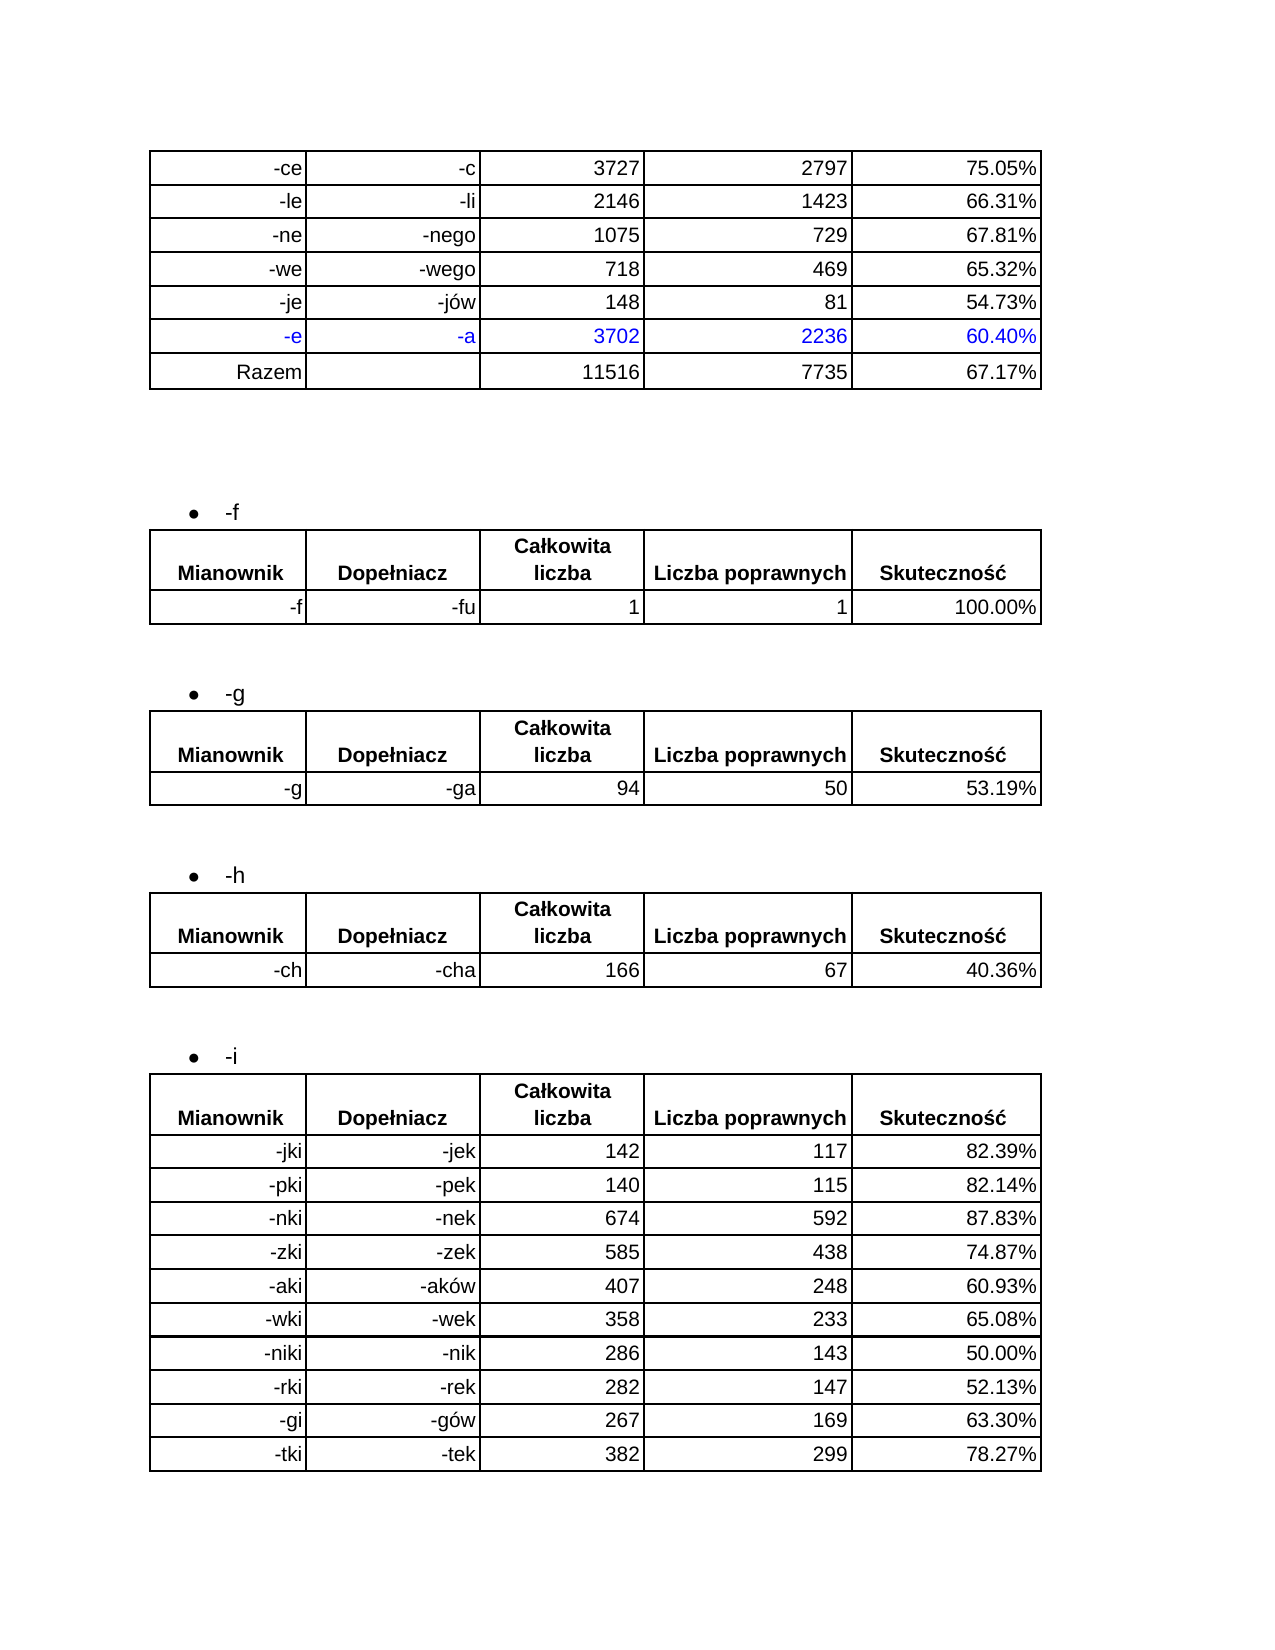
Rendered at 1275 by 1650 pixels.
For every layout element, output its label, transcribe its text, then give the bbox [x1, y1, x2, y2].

table_cell -fu [307, 591, 479, 623]
table_cell 469 [645, 253, 851, 284]
table_header Dopełniacz [307, 894, 479, 952]
table_cell -niki [151, 1338, 305, 1369]
table_cell 248 [645, 1270, 851, 1302]
table_cell 299 [645, 1438, 851, 1470]
table_cell 60.93% [853, 1270, 1040, 1302]
table_cell 115 [645, 1169, 851, 1201]
table_cell -li [307, 186, 479, 217]
table_header Liczba poprawnych [645, 712, 851, 771]
table_cell 729 [645, 219, 851, 251]
table_cell 585 [481, 1236, 643, 1268]
table_cell -tki [151, 1438, 305, 1470]
table_cell -f [151, 591, 305, 623]
table_header Liczba poprawnych [645, 531, 851, 589]
table_cell 67.81% [853, 219, 1040, 251]
table_cell 233 [645, 1304, 851, 1335]
table_header Liczba poprawnych [645, 1075, 851, 1133]
list -g [187, 681, 1125, 706]
table_cell -pki [151, 1169, 305, 1201]
table_cell 382 [481, 1438, 643, 1470]
table_cell 87.83% [853, 1203, 1040, 1234]
table_header Liczba poprawnych [645, 894, 851, 952]
table_cell -ce [151, 152, 305, 184]
table_cell 53.19% [853, 773, 1040, 804]
table_cell 3702 [481, 320, 643, 352]
table_cell -gi [151, 1405, 305, 1436]
table_cell 74.87% [853, 1236, 1040, 1268]
table_cell -nik [307, 1338, 479, 1369]
table_cell -rek [307, 1371, 479, 1403]
table_cell 67.17% [853, 354, 1040, 388]
table_cell -c [307, 152, 479, 184]
table_header Skuteczność [853, 712, 1040, 771]
table_cell -jek [307, 1136, 479, 1167]
table_cell -aki [151, 1270, 305, 1302]
table_cell -nek [307, 1203, 479, 1234]
table_cell 592 [645, 1203, 851, 1234]
table_cell 7735 [645, 354, 851, 388]
table_cell 1 [481, 591, 643, 623]
table_cell 148 [481, 287, 643, 318]
table_cell 142 [481, 1136, 643, 1167]
table_cell 11516 [481, 354, 643, 388]
table_cell 94 [481, 773, 643, 804]
table_cell 147 [645, 1371, 851, 1403]
table_cell 282 [481, 1371, 643, 1403]
table_cell -aków [307, 1270, 479, 1302]
table_header Całkowita liczba [481, 531, 643, 589]
table_cell -nki [151, 1203, 305, 1234]
table_cell -ne [151, 219, 305, 251]
table_cell 1 [645, 591, 851, 623]
table_cell 54.73% [853, 287, 1040, 318]
table_cell 65.32% [853, 253, 1040, 284]
table_cell -rki [151, 1371, 305, 1403]
table_cell -a [307, 320, 479, 352]
table_cell -e [151, 320, 305, 352]
table_cell 65.08% [853, 1304, 1040, 1335]
table_header Mianownik [151, 531, 305, 589]
table_cell -jów [307, 287, 479, 318]
table_cell 81 [645, 287, 851, 318]
table_cell -ga [307, 773, 479, 804]
table_cell -wki [151, 1304, 305, 1335]
table_cell -zki [151, 1236, 305, 1268]
table_header Dopełniacz [307, 531, 479, 589]
table_cell -we [151, 253, 305, 284]
list -f [187, 499, 1125, 525]
table_cell 100.00% [853, 591, 1040, 623]
table_cell -zek [307, 1236, 479, 1268]
table_cell 2797 [645, 152, 851, 184]
table_cell -cha [307, 954, 479, 986]
table_cell 169 [645, 1405, 851, 1436]
table_cell 1423 [645, 186, 851, 217]
table_header Mianownik [151, 1075, 305, 1133]
table_cell 267 [481, 1405, 643, 1436]
table_cell -pek [307, 1169, 479, 1201]
table_cell 78.27% [853, 1438, 1040, 1470]
table_cell 2236 [645, 320, 851, 352]
table_cell -wek [307, 1304, 479, 1335]
table_cell 718 [481, 253, 643, 284]
table_cell 60.40% [853, 320, 1040, 352]
table_cell -g [151, 773, 305, 804]
table_cell 50 [645, 773, 851, 804]
table_cell 166 [481, 954, 643, 986]
table_cell -nego [307, 219, 479, 251]
table_cell -wego [307, 253, 479, 284]
table_cell 674 [481, 1203, 643, 1234]
table_cell 82.14% [853, 1169, 1040, 1201]
table_cell 140 [481, 1169, 643, 1201]
table_cell 3727 [481, 152, 643, 184]
table_header Skuteczność [853, 894, 1040, 952]
table_cell 358 [481, 1304, 643, 1335]
table_cell -ch [151, 954, 305, 986]
table_cell 75.05% [853, 152, 1040, 184]
table_cell 63.30% [853, 1405, 1040, 1436]
table_cell 2146 [481, 186, 643, 217]
table_header Całkowita liczba [481, 894, 643, 952]
table_cell 1075 [481, 219, 643, 251]
table_header Całkowita liczba [481, 1075, 643, 1133]
table_cell 407 [481, 1270, 643, 1302]
table_header Dopełniacz [307, 712, 479, 771]
table_cell -gów [307, 1405, 479, 1436]
table_cell 286 [481, 1338, 643, 1369]
table_cell -le [151, 186, 305, 217]
table_cell 82.39% [853, 1136, 1040, 1167]
list -h [187, 862, 1125, 888]
table_cell 117 [645, 1136, 851, 1167]
list -i [187, 1044, 1125, 1069]
table_cell 40.36% [853, 954, 1040, 986]
table_header Mianownik [151, 712, 305, 771]
table_cell 438 [645, 1236, 851, 1268]
table_cell -tek [307, 1438, 479, 1470]
table_cell 50.00% [853, 1338, 1040, 1369]
table_cell Razem [151, 354, 305, 388]
table_header Skuteczność [853, 531, 1040, 589]
table_cell -jki [151, 1136, 305, 1167]
table_cell 67 [645, 954, 851, 986]
table_cell 143 [645, 1338, 851, 1369]
table_header Całkowita liczba [481, 712, 643, 771]
table_header Mianownik [151, 894, 305, 952]
table_cell 52.13% [853, 1371, 1040, 1403]
table_header Dopełniacz [307, 1075, 479, 1133]
table_header Skuteczność [853, 1075, 1040, 1133]
table_cell 66.31% [853, 186, 1040, 217]
table_cell [307, 354, 479, 388]
table_cell -je [151, 287, 305, 318]
